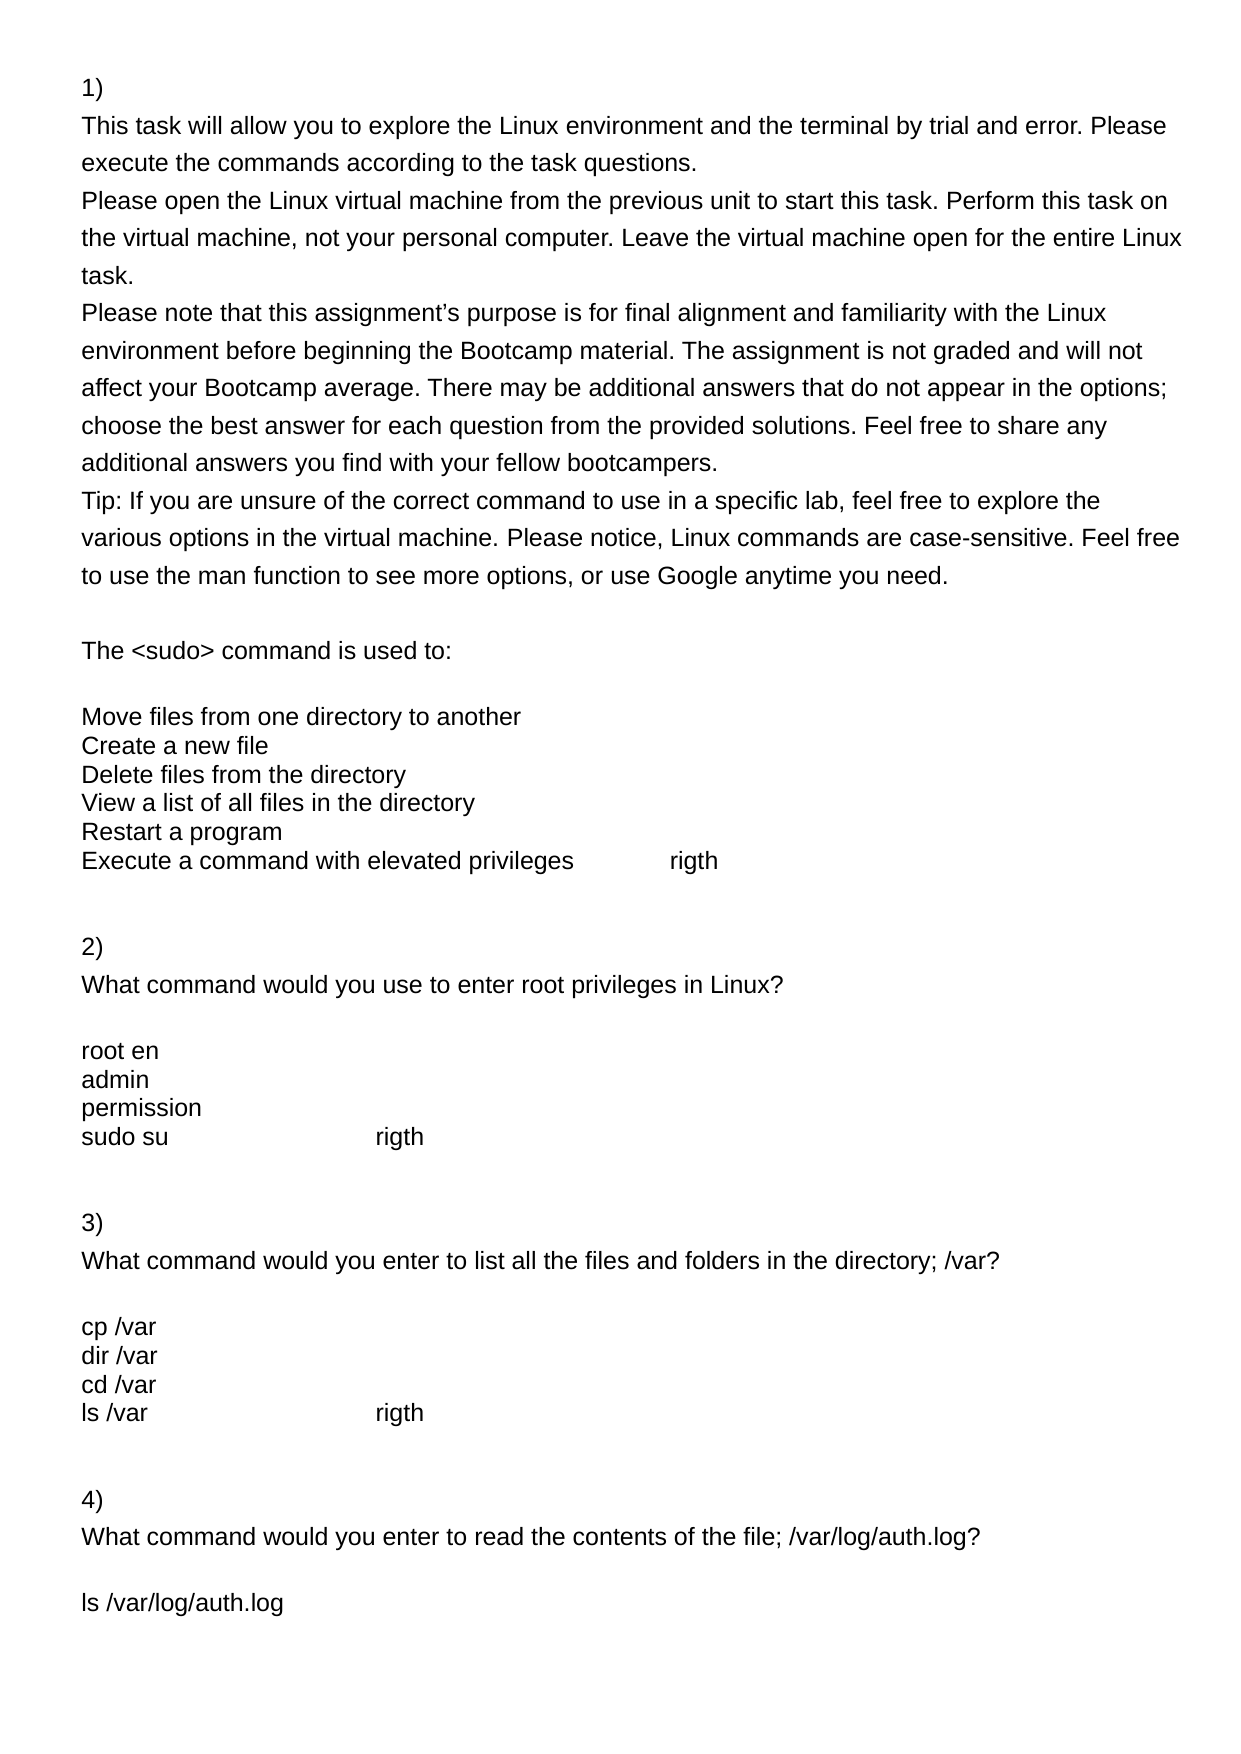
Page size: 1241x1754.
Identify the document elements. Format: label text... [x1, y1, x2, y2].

text 1) [81, 73, 1178, 102]
text Create a new file [81, 731, 1186, 760]
text cd /var [81, 1370, 1186, 1398]
text 2) [81, 932, 1178, 961]
text dir /var [81, 1341, 1186, 1370]
text Move files from one directory to another [81, 702, 1186, 731]
text Execute a command with elevated privileges rigth [81, 846, 1186, 875]
text admin [81, 1065, 1186, 1093]
text What command would you enter to list all the files and folders in the directory; /var? [81, 1237, 1186, 1275]
text Delete files from the directory [81, 760, 1186, 788]
text permission [81, 1093, 1186, 1122]
text The <sudo> command is used to: [81, 590, 1186, 665]
text cp /var [81, 1312, 1186, 1341]
text View a list of all files in the directory [81, 788, 1186, 817]
text 4) [81, 1485, 1178, 1513]
text ls /var rigth [81, 1398, 1186, 1427]
text Restart a program [81, 817, 1186, 846]
text 3) [81, 1208, 1178, 1237]
text root en [81, 1036, 1186, 1065]
text What command would you use to enter root privileges in Linux? [81, 961, 1186, 998]
text ls /var/log/auth.log [81, 1588, 1186, 1617]
text sudo su rigth [81, 1122, 1186, 1151]
text This task will allow you to explore the Linux environment and the terminal by trial and error. Please execute the commands according to the task questions. Please open the Linux virtual machine from the previous unit to start this task. Perform this task on the virtual machine, not your personal computer. Leave the virtual machine open for the entire Linux task. Please note that this assignment’s purpose is for final alignment and familiarity with the Linux environment before beginning the Bootcamp material. The assignment is not graded and will not affect your Bootcamp average. There may be additional answers that do not appear in the options; choose the best answer for each question from the provided solutions. Feel free to share any additional answers you find with your fellow bootcampers. Tip: If you are unsure of the correct command to use in a specific lab, feel free to explore the various options in the virtual machine. Please notice, Linux commands are case-sensitive. Feel free to use the man function to see more options, or use Google anytime you need. [81, 102, 1186, 590]
text What command would you enter to read the contents of the file; /var/log/auth.log? [81, 1513, 1186, 1551]
